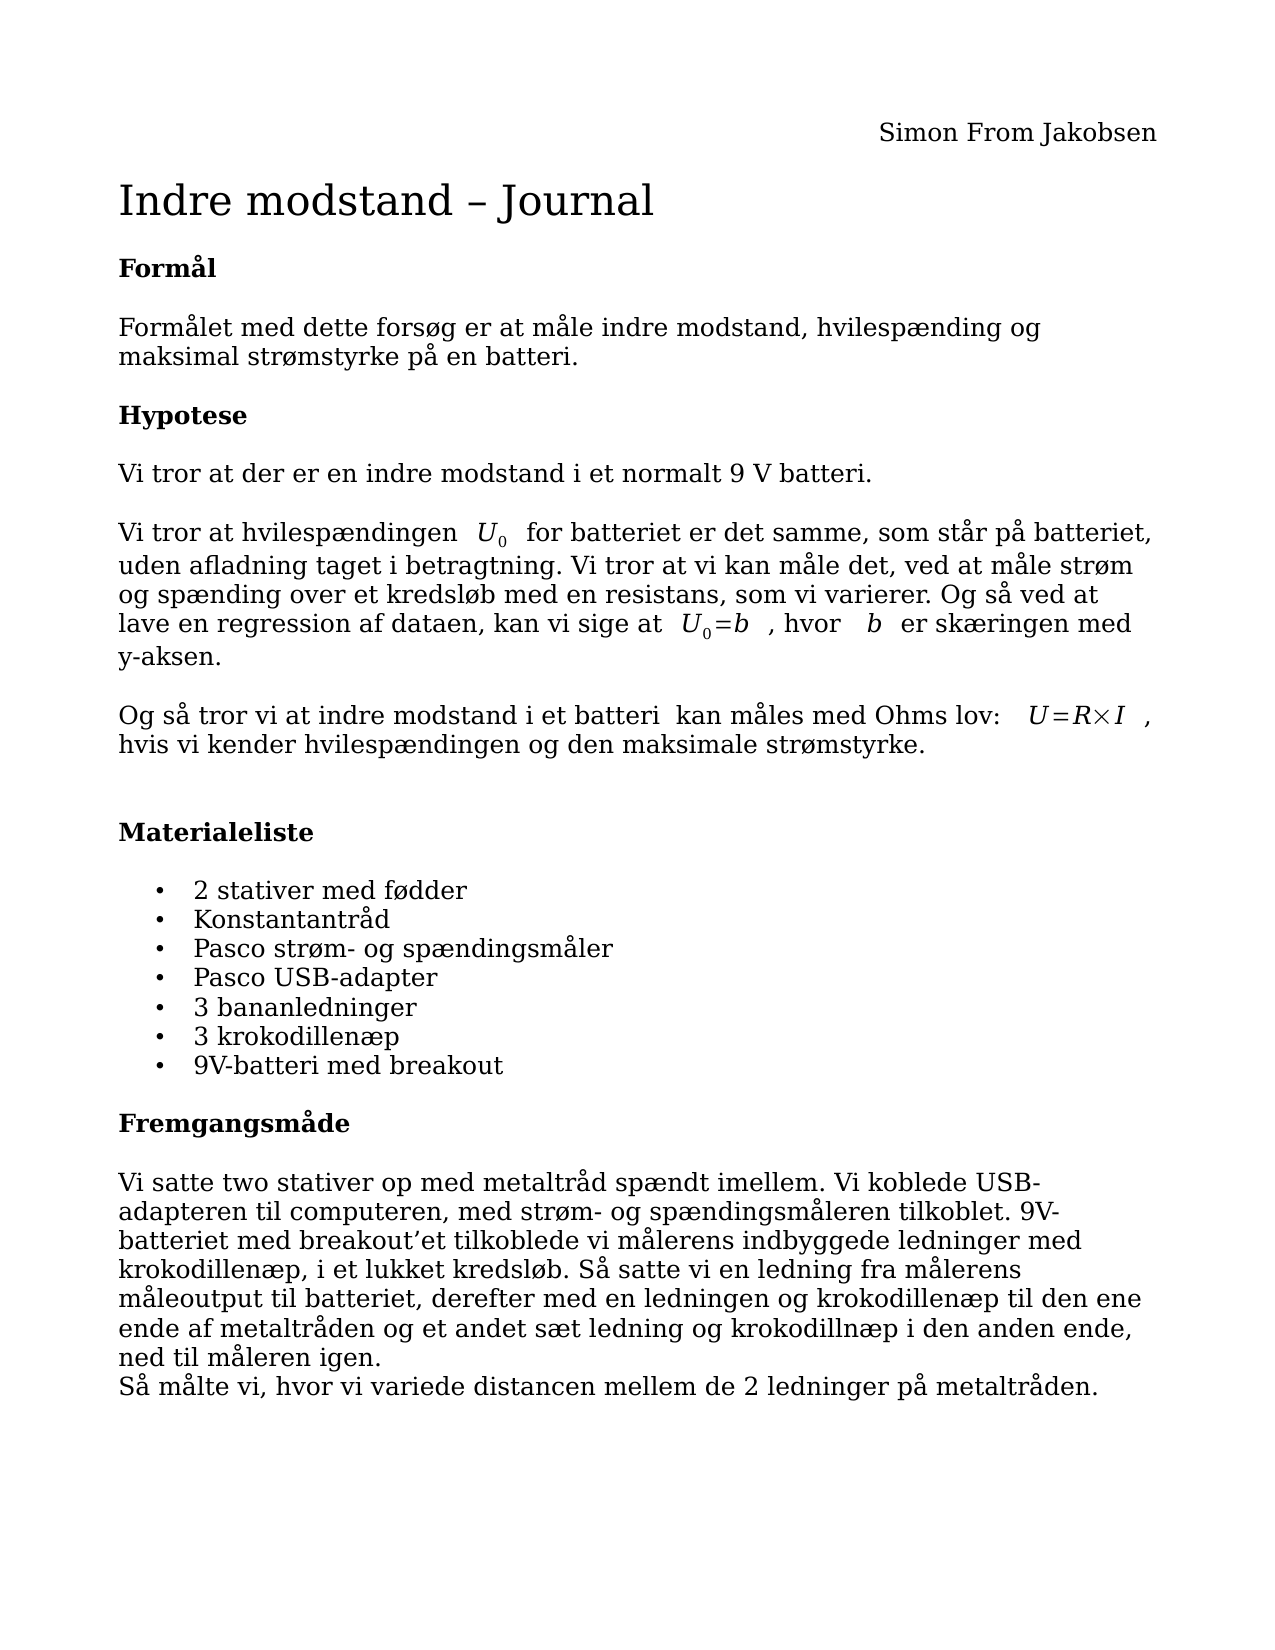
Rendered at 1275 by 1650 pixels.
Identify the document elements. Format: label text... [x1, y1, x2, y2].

text Vi satte two stativer op med metaltråd spændt imellem. Vi koblede USB-adapteren til computeren, med strøm- og spændingsmåleren tilkoblet. 9V-batteriet med breakout’et tilkoblede vi målerens indbyggede ledninger med krokodillenæp, i et lukket kredsløb. Så satte vi en ledning fra målerens måleoutput til batteriet, derefter med en ledningen og krokodillenæp til den ene ende af metaltråden og et andet sæt ledning og krokodillnæp i den anden ende, ned til måleren igen. [118, 1168, 1157, 1372]
text Formål [118, 254, 1157, 284]
text Indre modstand – Journal [118, 177, 1157, 225]
list Pasco USB-adapter [156, 964, 1157, 993]
text Vi tror at hvilespændingenfor batteriet er det samme, som står på batteriet, uden afladning taget i betragtning. Vi tror at vi kan måle det, ved at måle strøm og spænding over et kredsløb med en resistans, som vi varierer. Og så ved at lave en regression af dataen, kan vi sige at, hvor er skæringen med y-aksen. [118, 518, 1157, 672]
list Pasco strøm- og spændingsmåler [156, 934, 1157, 964]
list 9V-batteri med breakout [156, 1051, 1157, 1080]
text Vi tror at der er en indre modstand i et normalt 9 V batteri. [118, 459, 1157, 489]
text Materialeliste [118, 818, 1157, 847]
text Hypotese [118, 401, 1157, 430]
list 3 bananledninger [156, 993, 1157, 1022]
text Så målte vi, hvor vi variede distancen mellem de 2 ledninger på metaltråden. [118, 1372, 1157, 1401]
list 2 stativer med fødder [156, 876, 1157, 905]
text Fremgangsmåde [118, 1109, 1157, 1139]
text Formålet med dette forsøg er at måle indre modstand, hvilespænding og maksimal strømstyrke på en batteri. [118, 313, 1157, 372]
list 3 krokodillenæp [156, 1022, 1157, 1051]
list Konstantantråd [156, 905, 1157, 934]
text Og så tror vi at indre modstand i et batteri kan måles med Ohms lov: , hvis vi kender hvilespændingen og den maksimale strømstyrke. [118, 701, 1157, 759]
